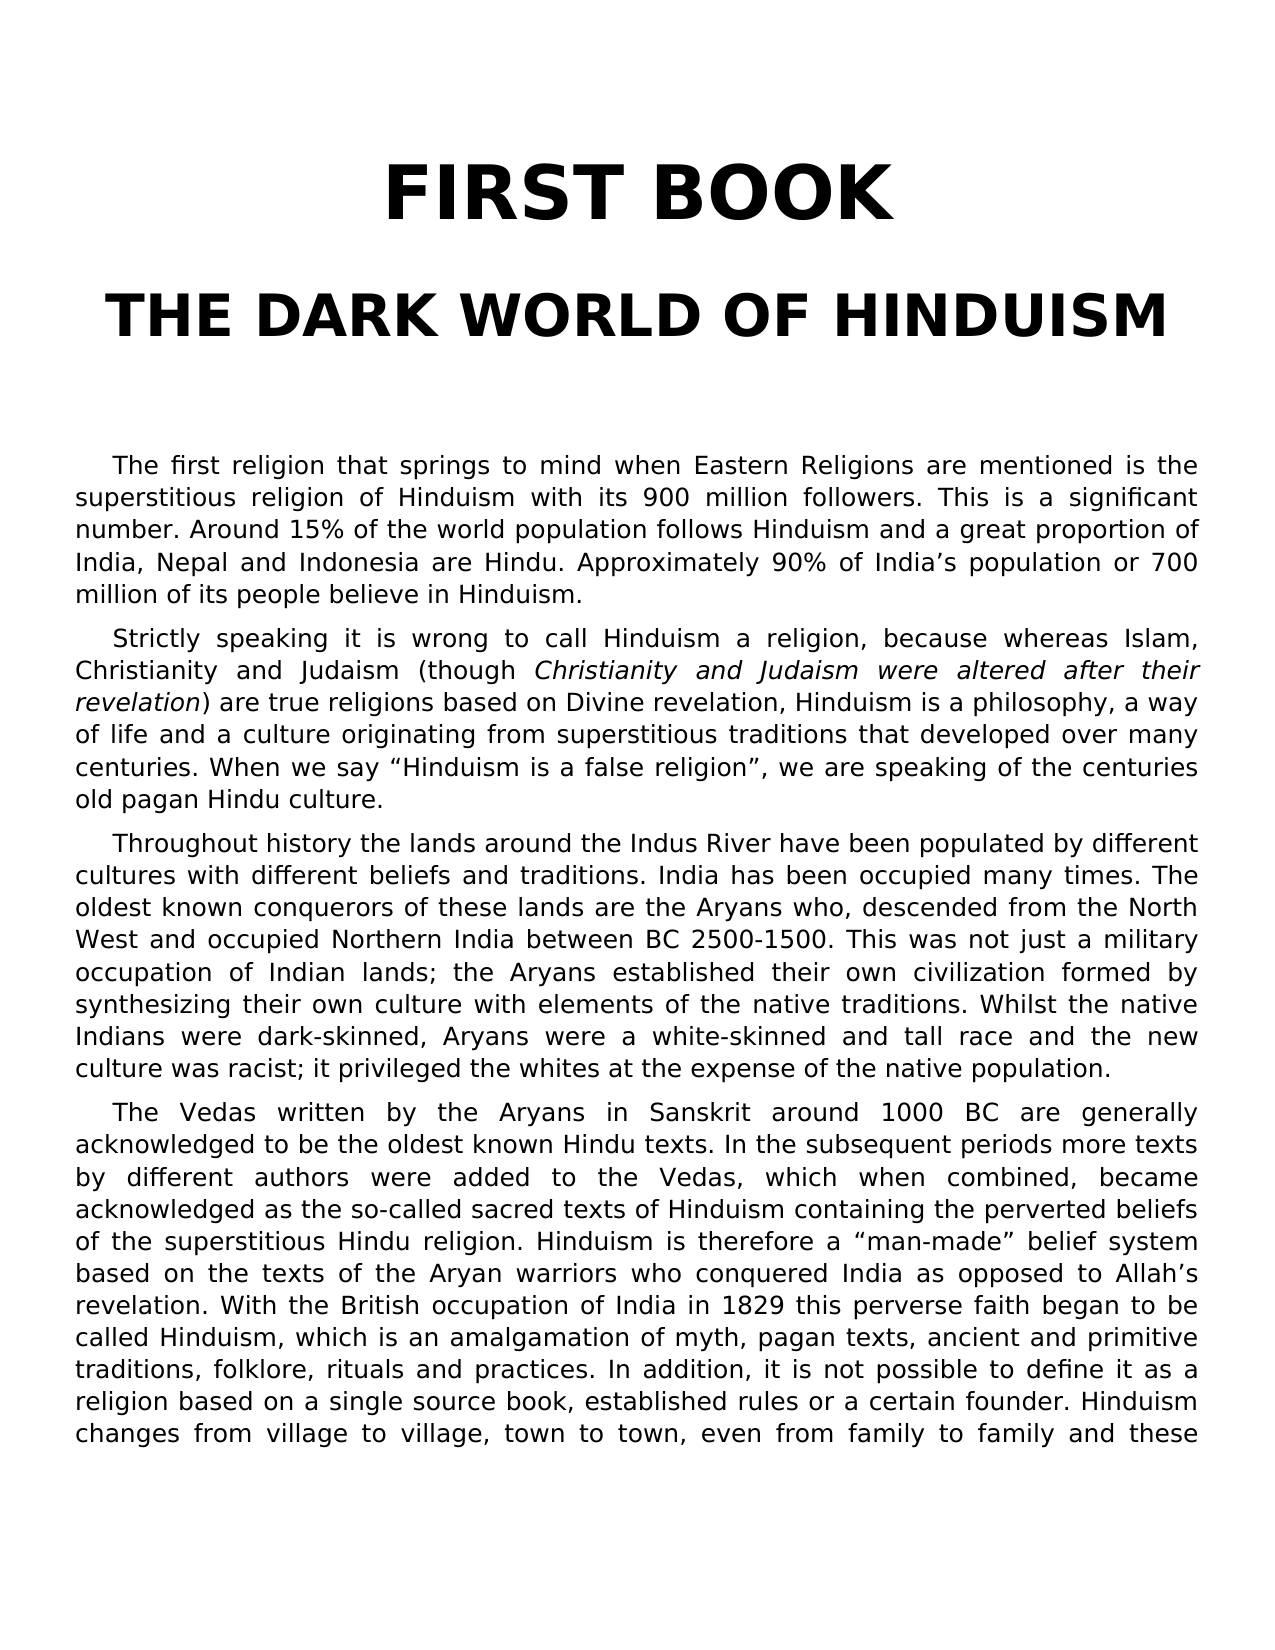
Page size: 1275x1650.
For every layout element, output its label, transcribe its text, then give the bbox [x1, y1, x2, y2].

text Strictly speaking it is wrong to call Hinduism a religion, because whereas Islam, Christianity and Judaism (though Christianity and Judaism were altered after their revelation) are true religions based on Divine revelation, Hinduism is a philosophy, a way of life and a culture originating from superstitious traditions that developed over many centuries. When we say “Hinduism is a false religion”, we are speaking of the centuries old pagan Hindu culture. [75, 624, 1200, 814]
text Throughout history the lands around the Indus River have been populated by different cultures with different beliefs and traditions. India has been occupied many times. The oldest known conquerors of these lands are the Aryans who, descended from the North West and occupied Northern India between BC 2500-1500. This was not just a military occupation of Indian lands; the Aryans established their own civilization formed by synthesizing their own culture with elements of the native traditions. Whilst the native Indians were dark-skinned, Aryans were a white-skinned and tall race and the new culture was racist; it privileged the whites at the expense of the native population. [75, 829, 1200, 1083]
text The Vedas written by the Aryans in Sanskrit around 1000 BC are generally acknowledged to be the oldest known Hindu texts. In the subsequent periods more texts by different authors were added to the Vedas, which when combined, became acknowledged as the so-called sacred texts of Hinduism containing the perverted beliefs of the superstitious Hindu religion. Hinduism is therefore a “man-made” belief system based on the texts of the Aryan warriors who conquered India as opposed to Allah’s revelation. With the British occupation of India in 1829 this perverse faith began to be called Hinduism, which is an amalgamation of myth, pagan texts, ancient and primitive traditions, folklore, rituals and practices. In addition, it is not possible to define it as a religion based on a single source book, established rules or a certain founder. Hinduism changes from village to village, town to town, even from family to family and these [75, 1098, 1200, 1448]
subtitle THE DARK WORLD OF HINDUISM [75, 282, 1200, 350]
subtitle FIRST BOOK [75, 150, 1200, 237]
text The first religion that springs to mind when Eastern Religions are mentioned is the superstitious religion of Hinduism with its 900 million followers. This is a significant number. Around 15% of the world population follows Hinduism and a great proportion of India, Nepal and Indonesia are Hindu. Approximately 90% of India’s population or 700 million of its people believe in Hinduism. [75, 451, 1200, 609]
